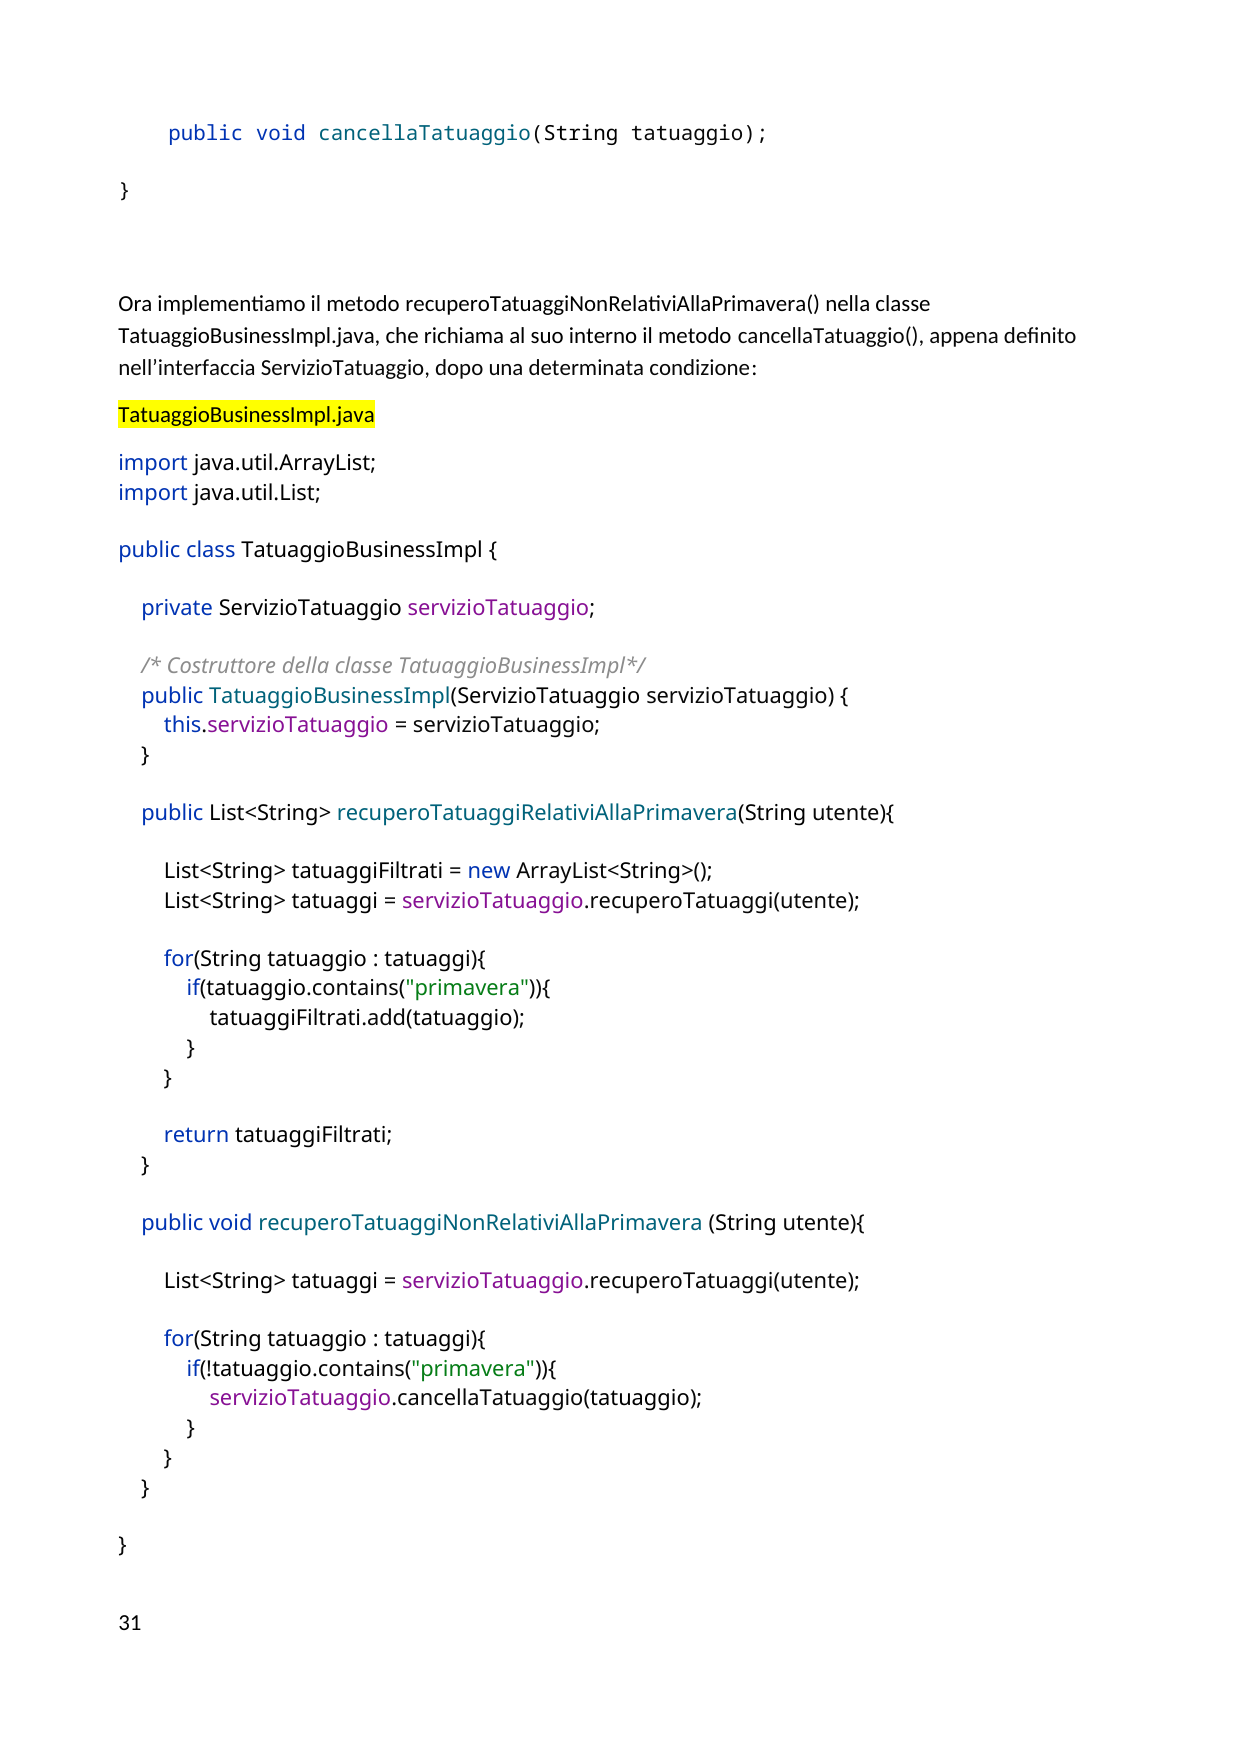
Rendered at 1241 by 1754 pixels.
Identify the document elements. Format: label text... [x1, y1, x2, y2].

text import java.util.ArrayList; import java.util.List; public class TatuaggioBusinessImpl { private ServizioTatuaggio servizioTatuaggio; /* Costruttore della classe TatuaggioBusinessImpl*/ public TatuaggioBusinessImpl(ServizioTatuaggio servizioTatuaggio) { this.servizioTatuaggio = servizioTatuaggio; } public List<String> recuperoTatuaggiRelativiAllaPrimavera(String utente){ List<String> tatuaggiFiltrati = new ArrayList<String>(); List<String> tatuaggi = servizioTatuaggio.recuperoTatuaggi(utente); for(String tatuaggio : tatuaggi){ if(tatuaggio.contains("primavera")){ tatuaggiFiltrati.add(tatuaggio); } } return tatuaggiFiltrati; } public void recuperoTatuaggiNonRelativiAllaPrimavera (String utente){ List<String> tatuaggi = servizioTatuaggio.recuperoTatuaggi(utente); for(String tatuaggio : tatuaggi){ if(!tatuaggio.contains("primavera")){ servizioTatuaggio.cancellaTatuaggio(tatuaggio); } } } } [118, 447, 1122, 1559]
text } [118, 147, 1122, 203]
text Ora implementiamo il metodo recuperoTatuaggiNonRelativiAllaPrimavera() nella classe TatuaggioBusinessImpl.java, che richiama al suo interno il metodo cancellaTatuaggio(), appena definito nell’interfaccia ServizioTatuaggio, dopo una determinata condizione: [118, 289, 1122, 381]
text TatuaggioBusinessImpl.java [118, 400, 1122, 428]
text public void cancellaTatuaggio(String tatuaggio); [118, 118, 1122, 147]
